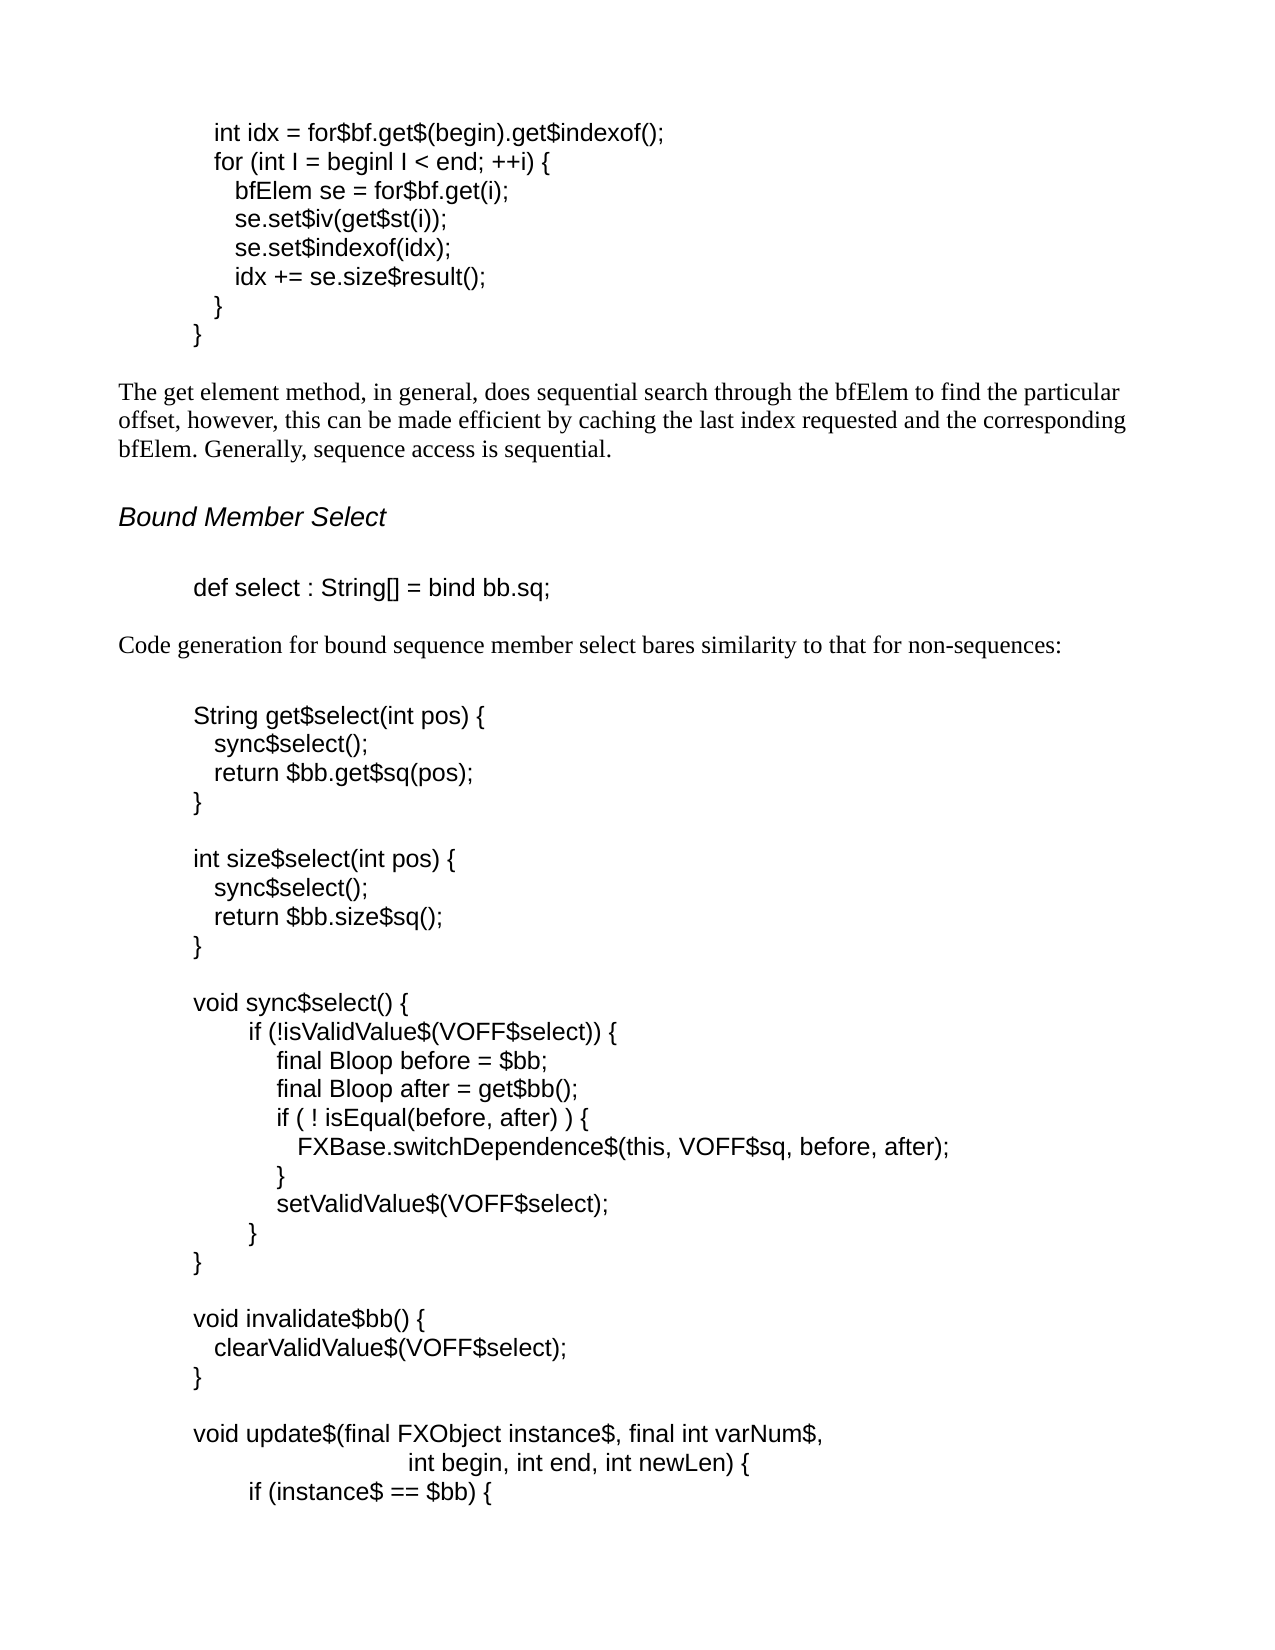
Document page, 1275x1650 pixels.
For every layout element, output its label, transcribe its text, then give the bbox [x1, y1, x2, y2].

text return $bb.size$sq(); [193, 902, 1157, 931]
text if (!isValidValue$(VOFF$select)) { [193, 1017, 1157, 1046]
text se.set$indexof(idx); [193, 233, 1157, 262]
text } [193, 787, 1157, 816]
text return $bb.get$sq(pos); [193, 758, 1157, 787]
text final Bloop after = get$bb(); [193, 1074, 1157, 1103]
text int begin, int end, int newLen) { [193, 1448, 1157, 1477]
text sync$select(); [193, 873, 1157, 902]
text } [193, 1362, 1157, 1391]
text setValidValue$(VOFF$select); [193, 1189, 1157, 1218]
text Code generation for bound sequence member select bares similarity to that for non-sequences: [118, 631, 1157, 659]
text FXBase.switchDependence$(this, VOFF$sq, before, after); [193, 1132, 1157, 1161]
text } [193, 1161, 1157, 1189]
text def select : String[] = bind bb.sq; [193, 573, 1157, 602]
text } [193, 1218, 1157, 1247]
text } [193, 1247, 1157, 1276]
text String get$select(int pos) { [193, 701, 1157, 729]
text The get element method, in general, does sequential search through the bfElem to find the particular offset, however, this can be made efficient by caching the last index requested and the corresponding bfElem. Generally, sequence access is sequential. [118, 377, 1157, 463]
text for (int I = beginl I < end; ++i) { [193, 147, 1157, 176]
text } [193, 931, 1157, 959]
text sync$select(); [193, 729, 1157, 758]
text void update$(final FXObject instance$, final int varNum$, [193, 1419, 1157, 1448]
text void sync$select() { [193, 988, 1157, 1017]
text if (instance$ == $bb) { [193, 1477, 1157, 1506]
text final Bloop before = $bb; [193, 1046, 1157, 1074]
text int size$select(int pos) { [193, 844, 1157, 873]
text } [193, 291, 1157, 319]
text } [193, 319, 1157, 348]
text if ( ! isEqual(before, after) ) { [193, 1103, 1157, 1132]
text int idx = for$bf.get$(begin).get$indexof(); [193, 118, 1157, 147]
text idx += se.size$result(); [193, 262, 1157, 291]
text void invalidate$bb() { [193, 1304, 1157, 1333]
text clearValidValue$(VOFF$select); [193, 1333, 1157, 1362]
text bfElem se = for$bf.get(i); [193, 176, 1157, 204]
text se.set$iv(get$st(i)); [193, 204, 1157, 233]
subtitle Bound Member Select [118, 501, 1157, 532]
